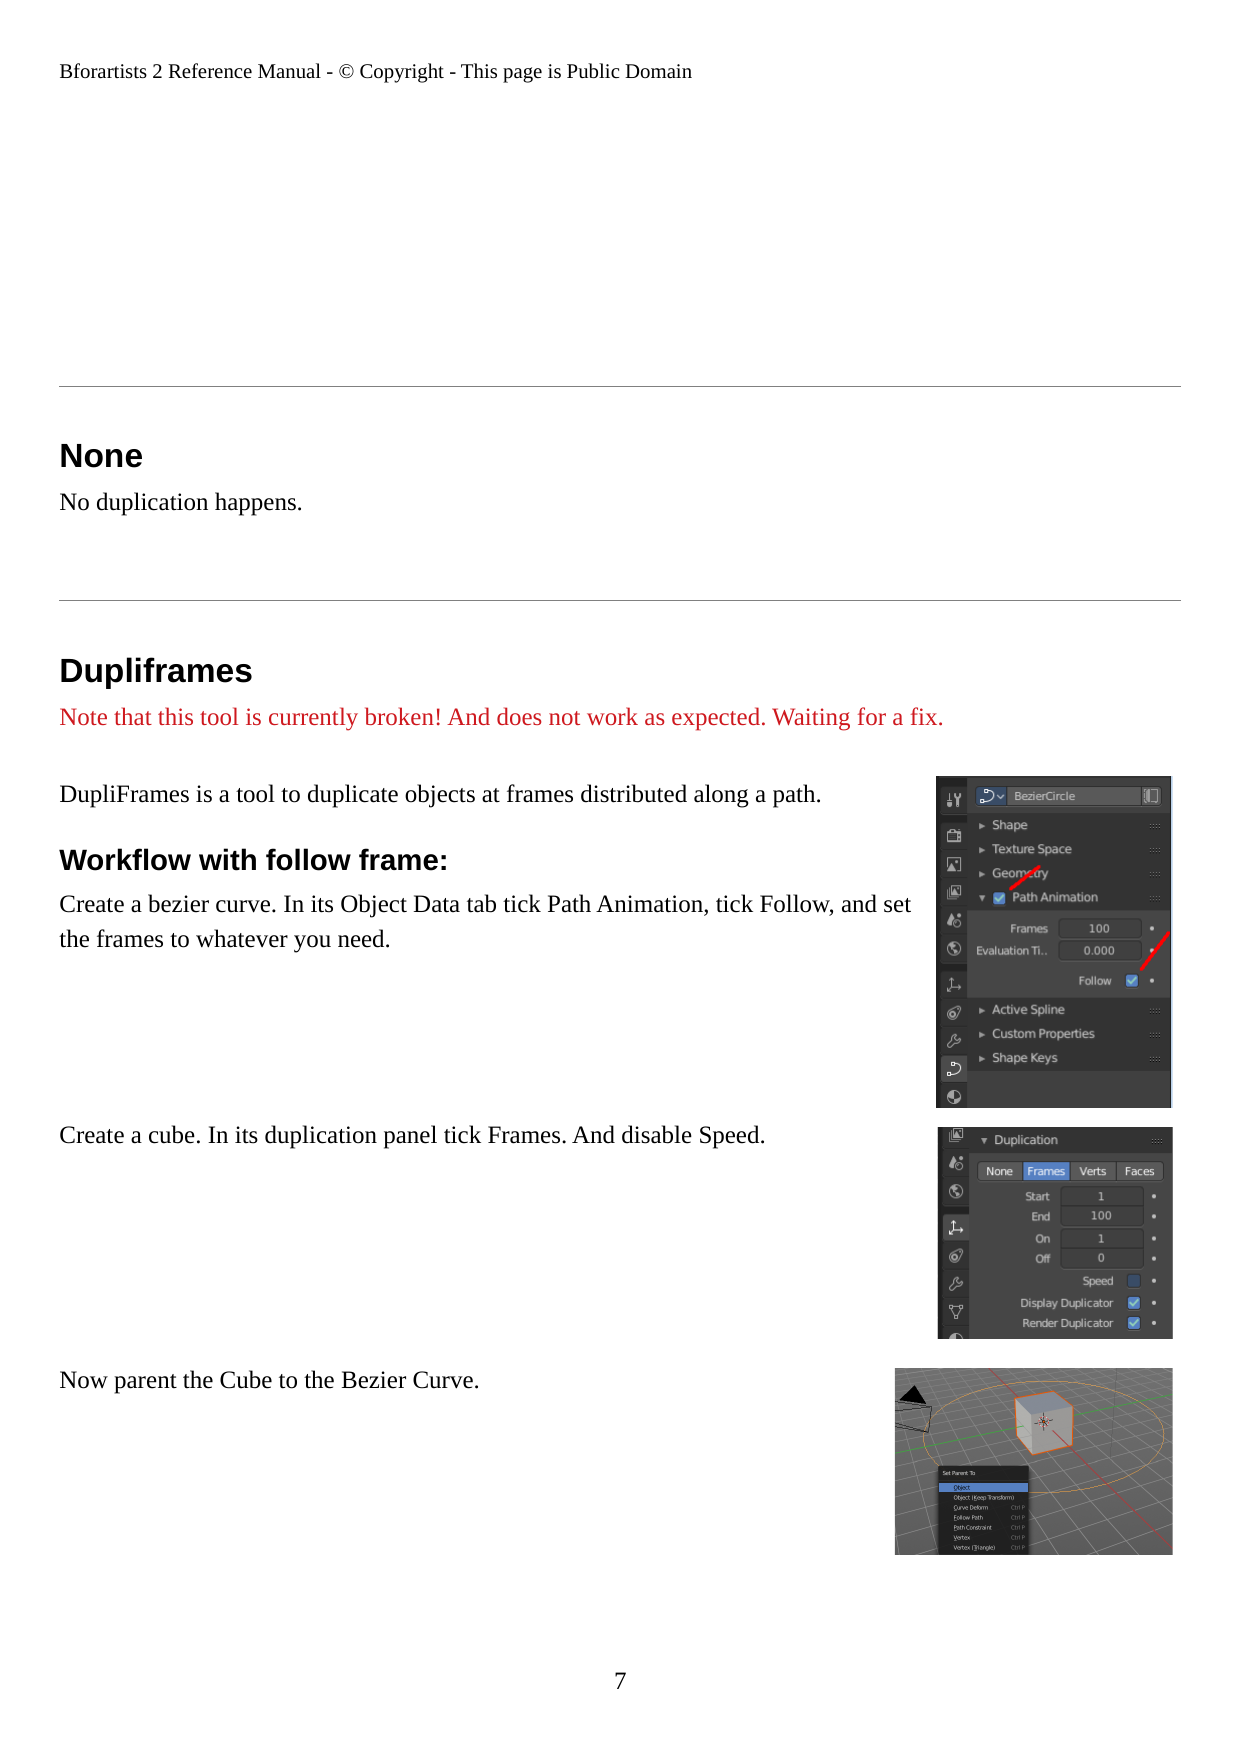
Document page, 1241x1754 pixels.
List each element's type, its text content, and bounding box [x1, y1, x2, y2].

text Create a bezier curve. In its Object Data tab tick Path Animation, tick Follow, and set the frames to whatever you need. [59, 889, 936, 953]
picture [937, 1127, 1173, 1339]
text Note that this tool is currently broken! And does not work as expected. Waiting for a fix. [59, 702, 1181, 731]
text Create a cube. In its duplication panel tick Frames. And disable Speed. [59, 1120, 1181, 1149]
picture [936, 776, 1173, 1108]
text Now parent the Cube to the Bezier Curve. [59, 1366, 1181, 1394]
subtitle None [59, 436, 1181, 475]
text DupliFrames is a tool to duplicate objects at frames distributed along a path. [59, 779, 936, 808]
subtitle Dupliframes [59, 651, 1181, 689]
text No duplication happens. [59, 487, 1181, 516]
subtitle Workflow with follow frame: [59, 843, 936, 877]
picture [894, 1368, 1173, 1555]
